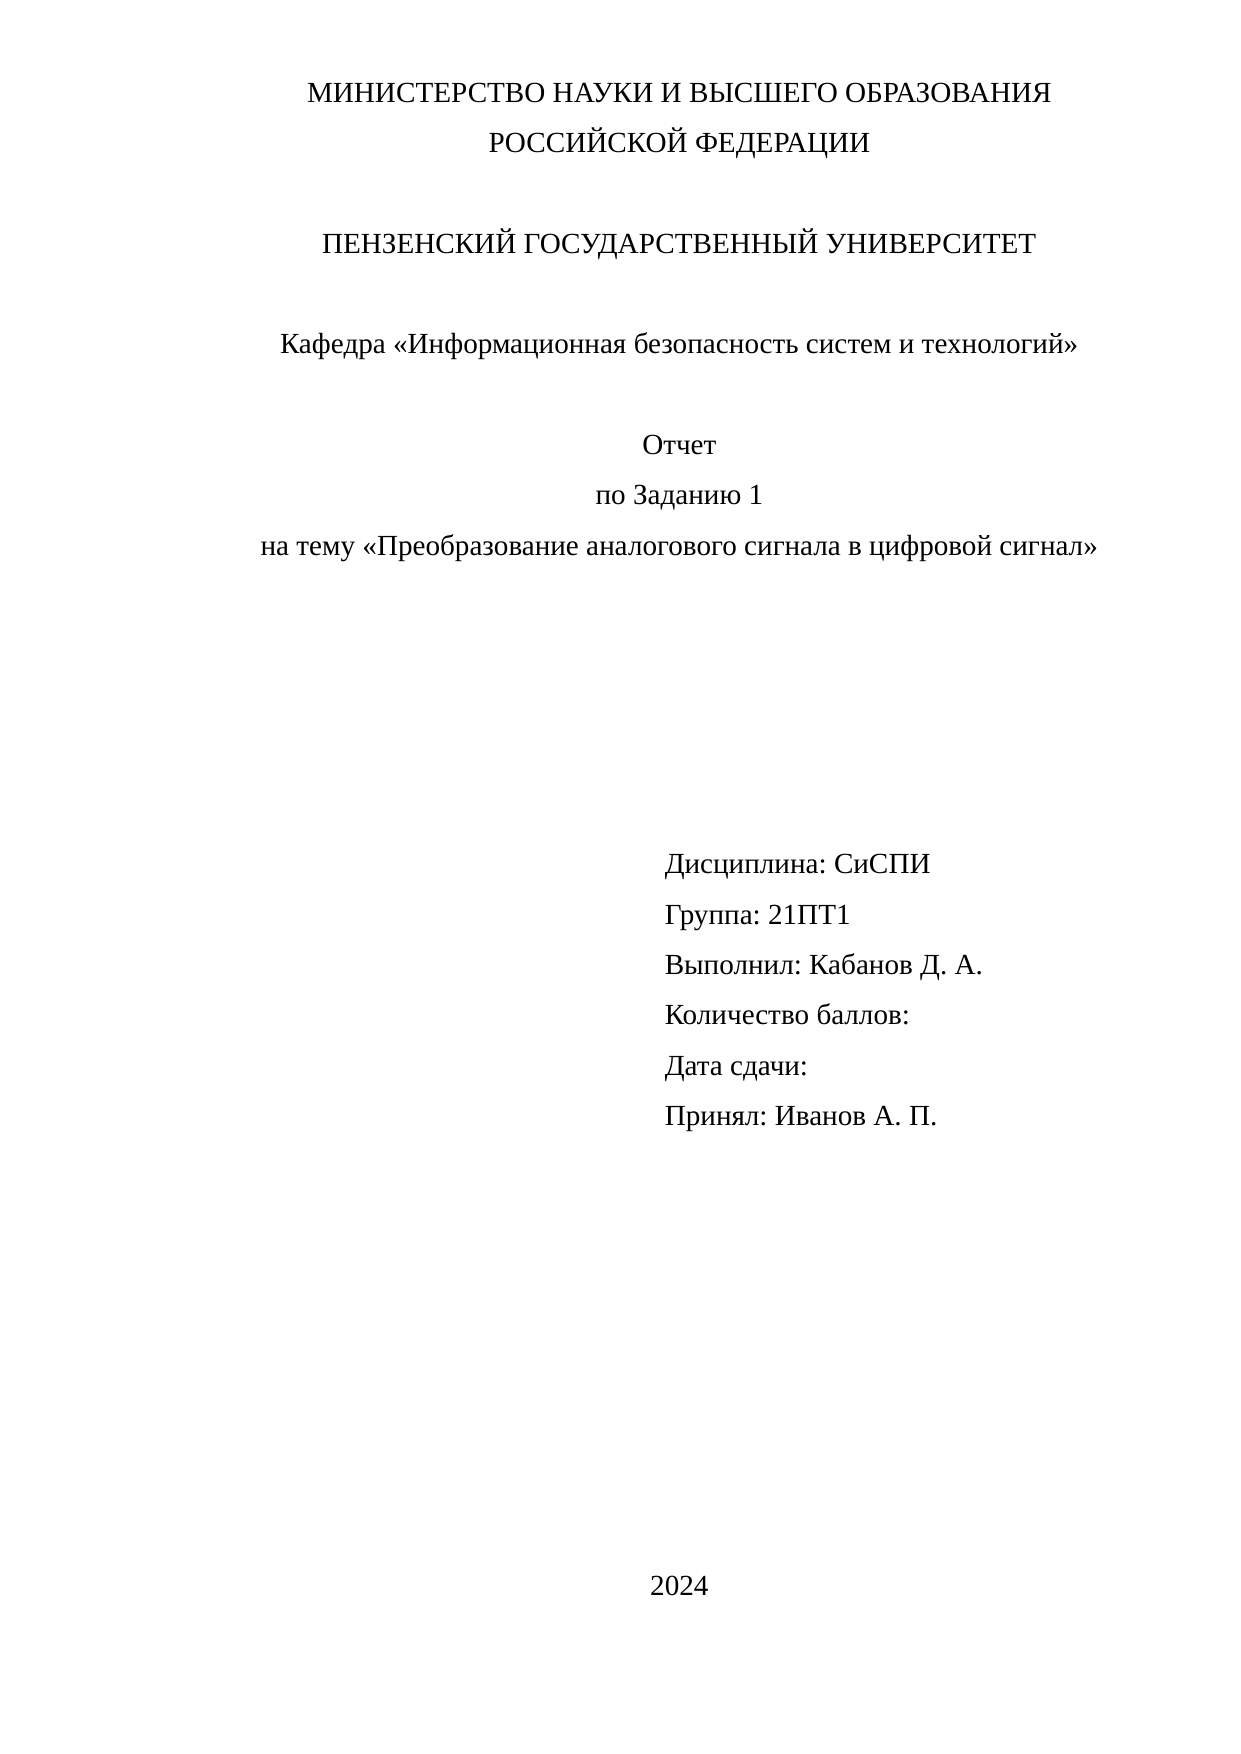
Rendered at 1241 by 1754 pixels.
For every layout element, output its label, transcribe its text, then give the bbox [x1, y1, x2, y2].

text ПЕНЗЕНСКИЙ ГОСУДАРСТВЕННЫЙ УНИВЕРСИТЕТ [177, 226, 1181, 259]
text РОССИЙСКОЙ ФЕДЕРАЦИИ [177, 125, 1181, 159]
text Дисциплина: СиСПИ [591, 846, 1181, 880]
text Принял: Иванов А. П. [591, 1098, 1181, 1132]
text Группа: 21ПТ1 [591, 897, 1181, 930]
text МИНИСТЕРСТВО НАУКИ И ВЫСШЕГО ОБРАЗОВАНИЯ [177, 75, 1181, 108]
text по Заданию 1 [177, 477, 1181, 511]
text на тему «Преобразование аналогового сигнала в цифровой сигнал» [177, 528, 1181, 561]
text Выполнил: Кабанов Д. А. [591, 947, 1181, 981]
text Дата сдачи: [591, 1048, 1181, 1081]
text Отчет [177, 427, 1181, 461]
text Кафедра «Информационная безопасность систем и технологий» [177, 327, 1181, 360]
text 2024 [177, 1568, 1181, 1601]
text Количество баллов: [591, 997, 1181, 1031]
